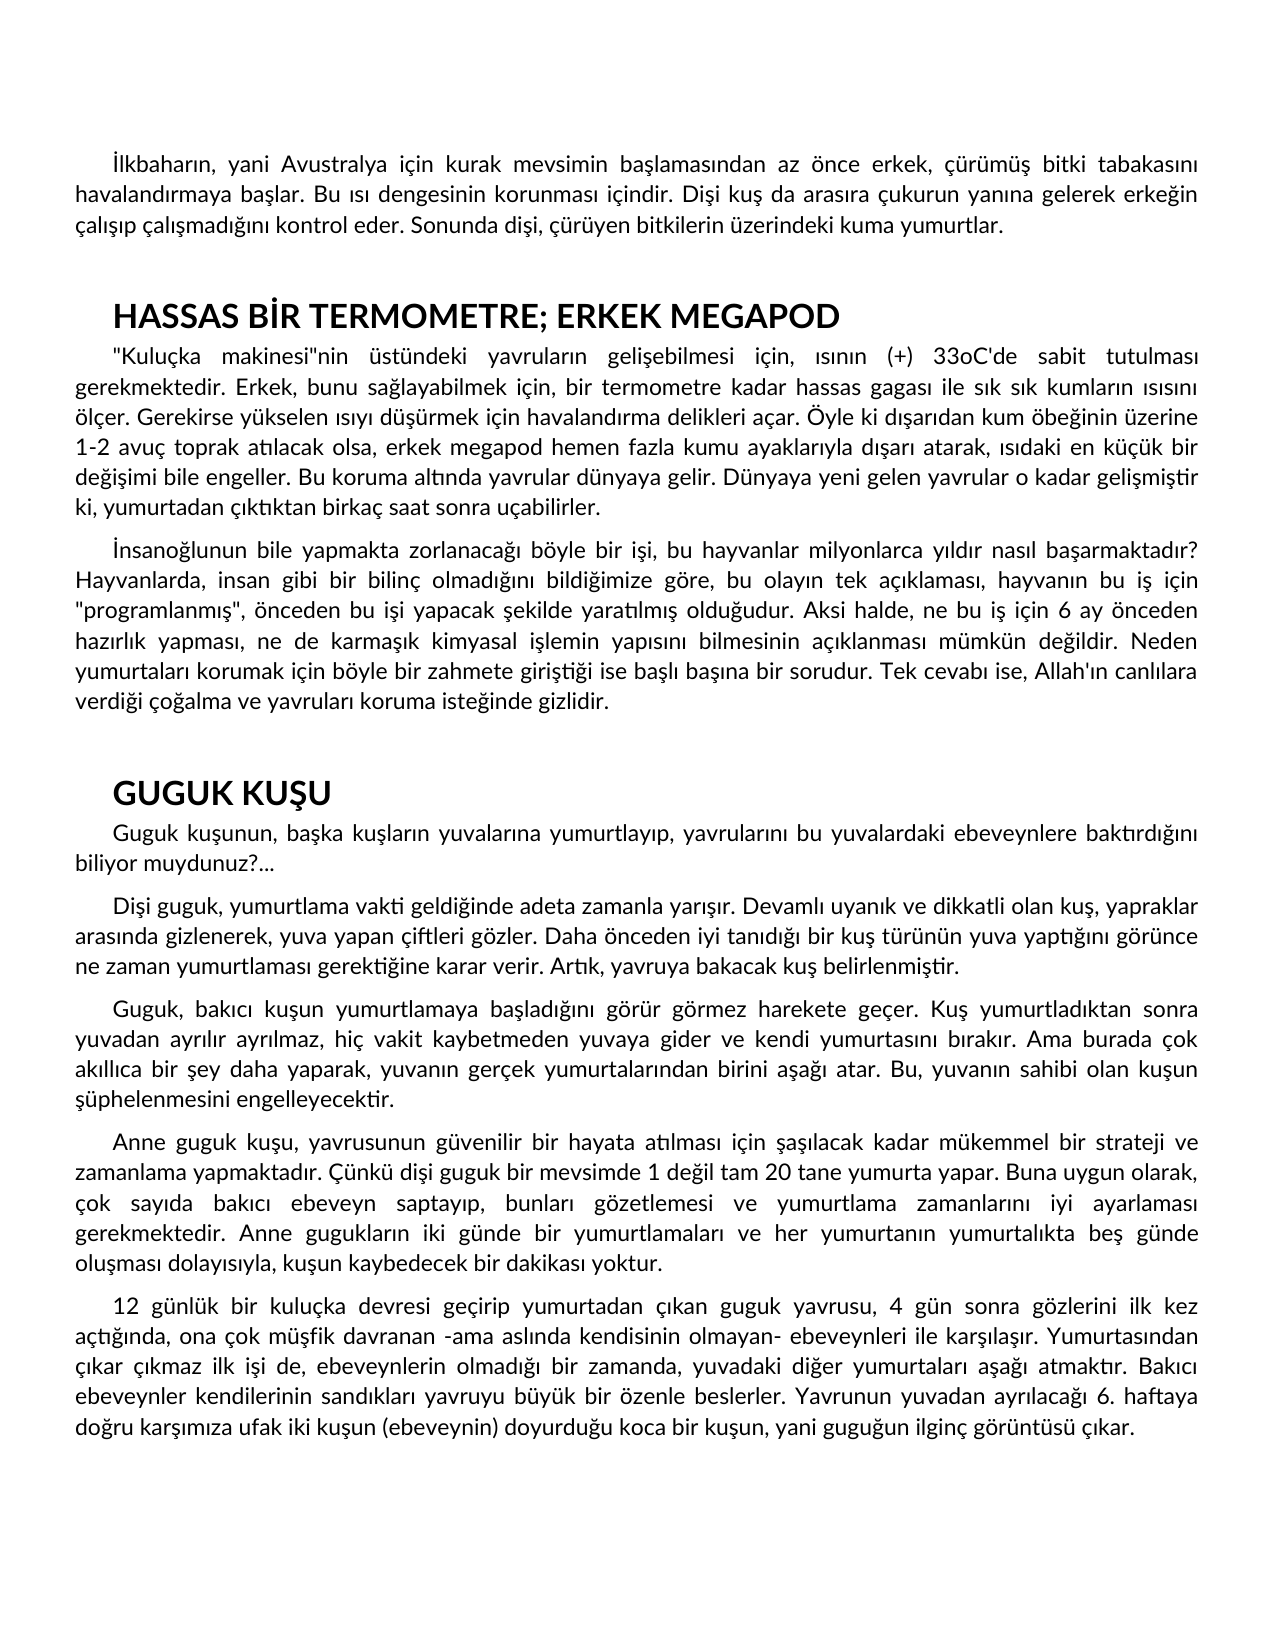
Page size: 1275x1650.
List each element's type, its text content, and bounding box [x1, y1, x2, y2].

text Dişi guguk, yumurtlama vakti geldiğinde adeta zamanla yarışır. Devamlı uyanık ve dikkatli olan kuş, yapraklar arasında gizlenerek, yuva yapan çiftleri gözler. Daha önceden iyi tanıdığı bir kuş türünün yuva yaptığını görünce ne zaman yumurtlaması gerektiğine karar verir. Artık, yavruya bakacak kuş belirlenmiştir. [75, 891, 1200, 979]
subtitle GUGUK KUŞU [112, 772, 1200, 812]
text İnsanoğlunun bile yapmakta zorlanacağı böyle bir işi, bu hayvanlar milyonlarca yıldır nasıl başarmaktadır? Hayvanlarda, insan gibi bir bilinç olmadığını bildiğimize göre, bu olayın tek açıklaması, hayvanın bu iş için "programlanmış", önceden bu işi yapacak şekilde yaratılmış olduğudur. Aksi halde, ne bu iş için 6 ay önceden hazırlık yapması, ne de karmaşık kimyasal işlemin yapısını bilmesinin açıklanması mümkün değildir. Neden yumurtaları korumak için böyle bir zahmete giriştiği ise başlı başına bir sorudur. Tek cevabı ise, Allah'ın canlılara verdiği çoğalma ve yavruları koruma isteğinde gizlidir. [75, 536, 1200, 714]
subtitle HASSAS BİR TERMOMETRE; ERKEK MEGAPOD [112, 296, 1200, 336]
text "Kuluçka makinesi"nin üstündeki yavruların gelişebilmesi için, ısının (+) 33oC'de sabit tutulması gerekmektedir. Erkek, bunu sağlayabilmek için, bir termometre kadar hassas gagası ile sık sık kumların ısısını ölçer. Gerekirse yükselen ısıyı düşürmek için havalandırma delikleri açar. Öyle ki dışarıdan kum öbeğinin üzerine 1-2 avuç toprak atılacak olsa, erkek megapod hemen fazla kumu ayaklarıyla dışarı atarak, ısıdaki en küçük bir değişimi bile engeller. Bu koruma altında yavrular dünyaya gelir. Dünyaya yeni gelen yavrular o kadar gelişmiştir ki, yumurtadan çıktıktan birkaç saat sonra uçabilirler. [75, 342, 1200, 521]
text Anne guguk kuşu, yavrusunun güvenilir bir hayata atılması için şaşılacak kadar mükemmel bir strateji ve zamanlama yapmaktadır. Çünkü dişi guguk bir mevsimde 1 değil tam 20 tane yumurta yapar. Buna uygun olarak, çok sayıda bakıcı ebeveyn saptayıp, bunları gözetlemesi ve yumurtlama zamanlarını iyi ayarlaması gerekmektedir. Anne gugukların iki günde bir yumurtlamaları ve her yumurtanın yumurtalıkta beş günde oluşması dolayısıyla, kuşun kaybedecek bir dakikası yoktur. [75, 1128, 1200, 1276]
text İlkbaharın, yani Avustralya için kurak mevsimin başlamasından az önce erkek, çürümüş bitki tabakasını havalandırmaya başlar. Bu ısı dengesinin korunması içindir. Dişi kuş da arasıra çukurun yanına gelerek erkeğin çalışıp çalışmadığını kontrol eder. Sonunda dişi, çürüyen bitkilerin üzerindeki kuma yumurtlar. [75, 150, 1200, 238]
text Guguk kuşunun, başka kuşların yuvalarına yumurtlayıp, yavrularını bu yuvalardaki ebeveynlere baktırdığını biliyor muydunuz?... [75, 818, 1200, 876]
text 12 günlük bir kuluçka devresi geçirip yumurtadan çıkan guguk yavrusu, 4 gün sonra gözlerini ilk kez açtığında, ona çok müşfik davranan -ama aslında kendisinin olmayan- ebeveynleri ile karşılaşır. Yumurtasından çıkar çıkmaz ilk işi de, ebeveynlerin olmadığı bir zamanda, yuvadaki diğer yumurtaları aşağı atmaktır. Bakıcı ebeveynler kendilerinin sandıkları yavruyu büyük bir özenle beslerler. Yavrunun yuvadan ayrılacağı 6. haftaya doğru karşımıza ufak iki kuşun (ebeveynin) doyurduğu koca bir kuşun, yani guguğun ilginç görüntüsü çıkar. [75, 1291, 1200, 1440]
text Guguk, bakıcı kuşun yumurtlamaya başladığını görür görmez harekete geçer. Kuş yumurtladıktan sonra yuvadan ayrılır ayrılmaz, hiç vakit kaybetmeden yuvaya gider ve kendi yumurtasını bırakır. Ama burada çok akıllıca bir şey daha yaparak, yuvanın gerçek yumurtalarından birini aşağı atar. Bu, yuvanın sahibi olan kuşun şüphelenmesini engelleyecektir. [75, 994, 1200, 1113]
